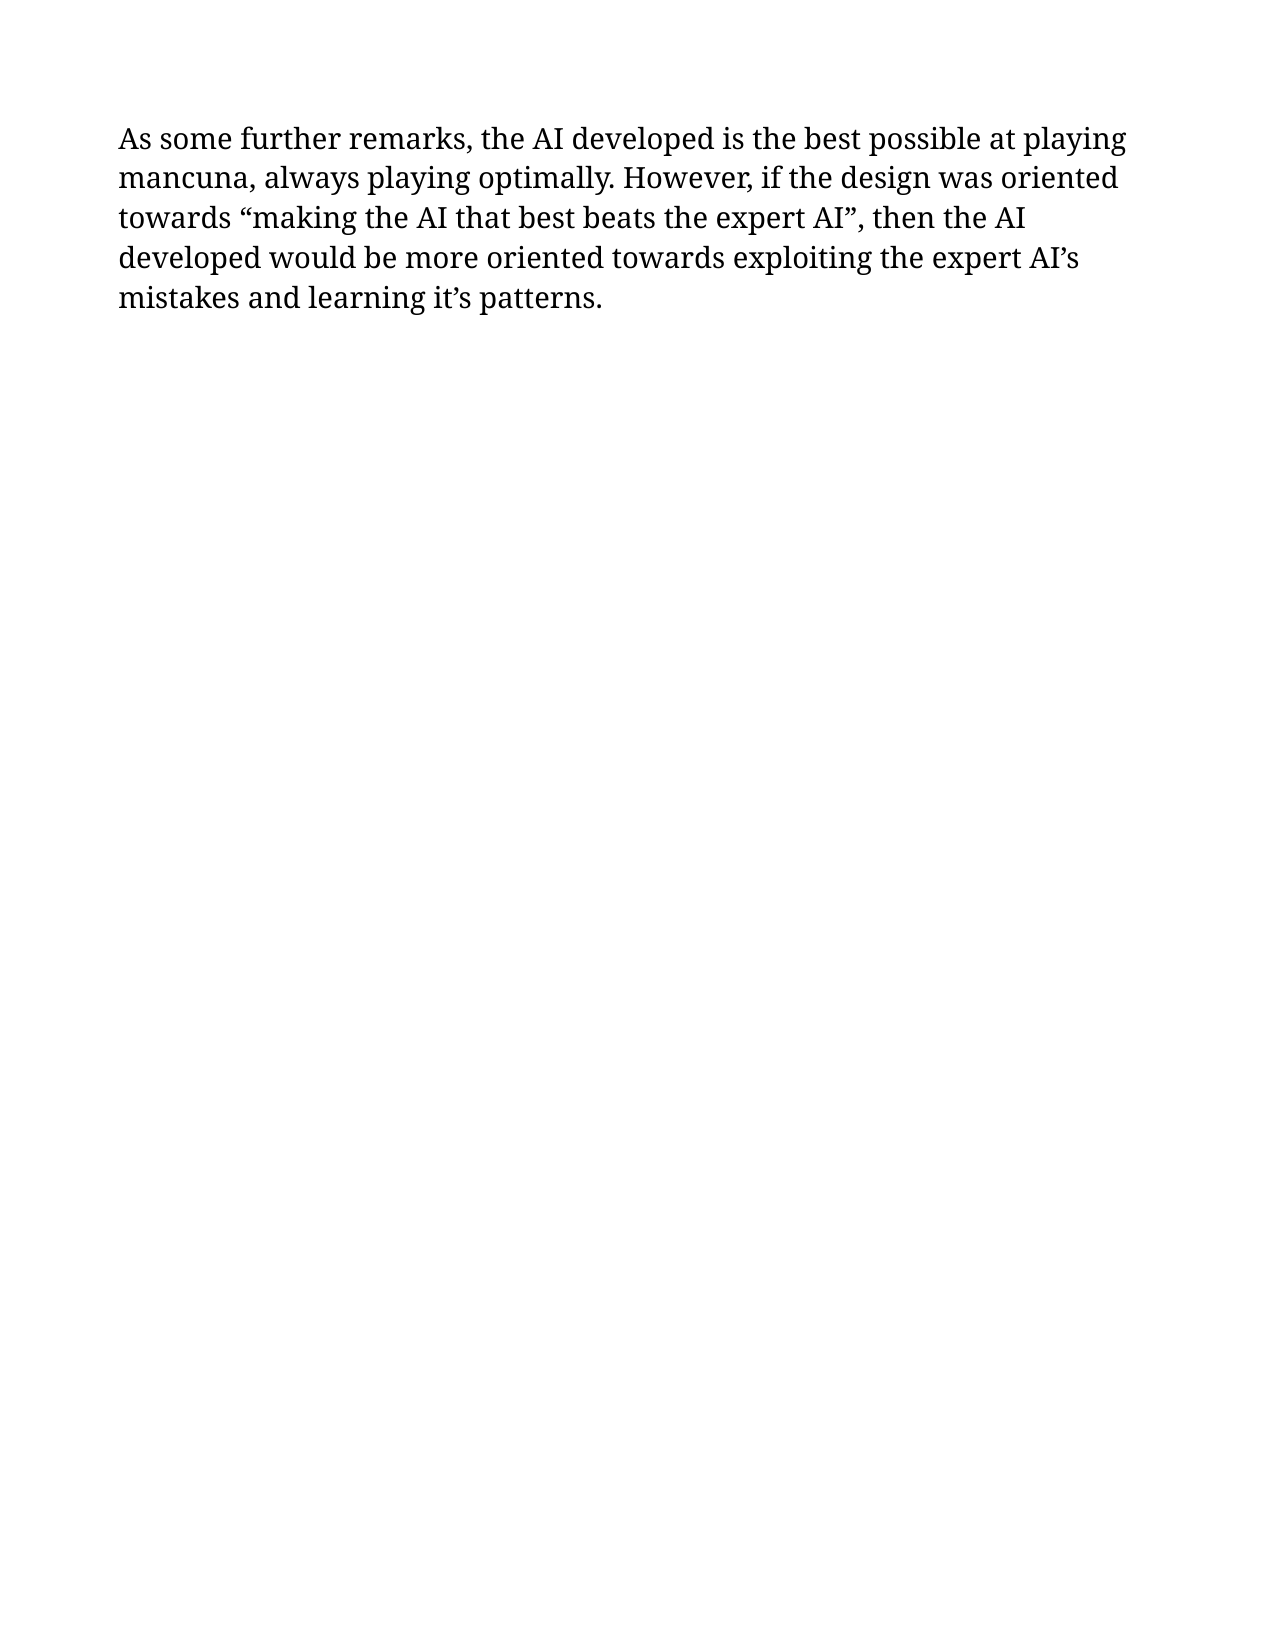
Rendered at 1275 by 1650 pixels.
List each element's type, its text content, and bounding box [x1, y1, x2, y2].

text As some further remarks, the AI developed is the best possible at playing mancuna, always playing optimally. However, if the design was oriented towards “making the AI that best beats the expert AI”, then the AI developed would be more oriented towards exploiting the expert AI’s mistakes and learning it’s patterns. [118, 118, 1157, 317]
